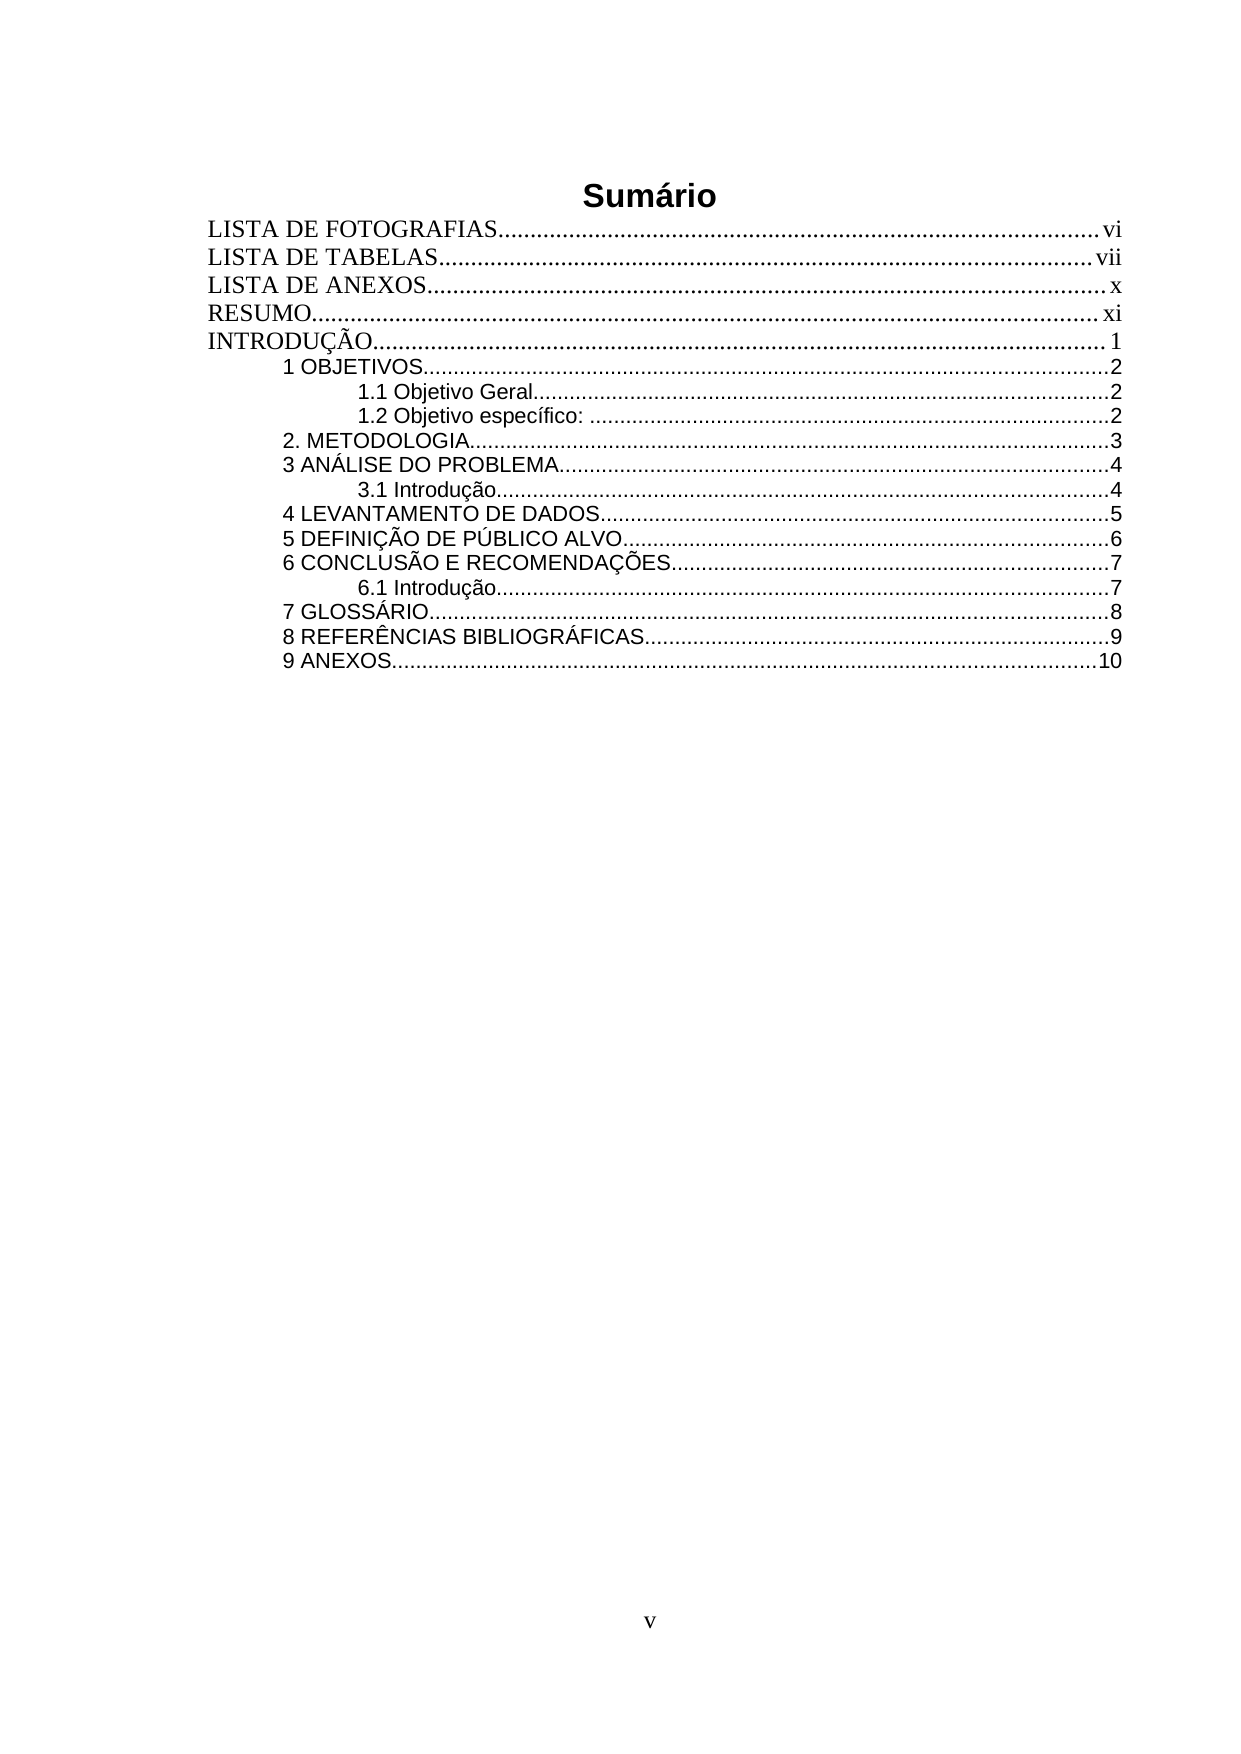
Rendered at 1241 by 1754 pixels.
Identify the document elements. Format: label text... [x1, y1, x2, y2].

text 1.2 Objetivo específico: 2 [357, 404, 1122, 428]
text 6.1 Introdução 7 [357, 575, 1122, 599]
text RESUMO xi [207, 299, 1122, 327]
text 8 REFERÊNCIAS BIBLIOGRÁFICAS 9 [282, 624, 1122, 648]
text LISTA DE ANEXOS x [207, 271, 1122, 299]
text 4 LEVANTAMENTO DE DADOS 5 [282, 502, 1122, 526]
text LISTA DE TABELAS vii [207, 243, 1122, 271]
text 1.1 Objetivo Geral 2 [357, 379, 1122, 404]
text 3 ANÁLISE DO PROBLEMA 4 [282, 453, 1122, 477]
text INTRODUÇÃO 1 [207, 327, 1122, 355]
text 2. METODOLOGIA 3 [282, 428, 1122, 453]
text 7 GLOSSÁRIO 8 [282, 599, 1122, 624]
text 9 ANEXOS 10 [282, 648, 1122, 673]
text 1 OBJETIVOS 2 [282, 355, 1122, 379]
text 5 DEFINIÇÃO DE PÚBLICO ALVO 6 [282, 526, 1122, 551]
text 3.1 Introdução 4 [357, 477, 1122, 502]
text LISTA DE FOTOGRAFIAS vi [207, 215, 1122, 243]
subtitle Sumário [177, 177, 1122, 215]
text 6 CONCLUSÃO E RECOMENDAÇÕES 7 [282, 551, 1122, 575]
